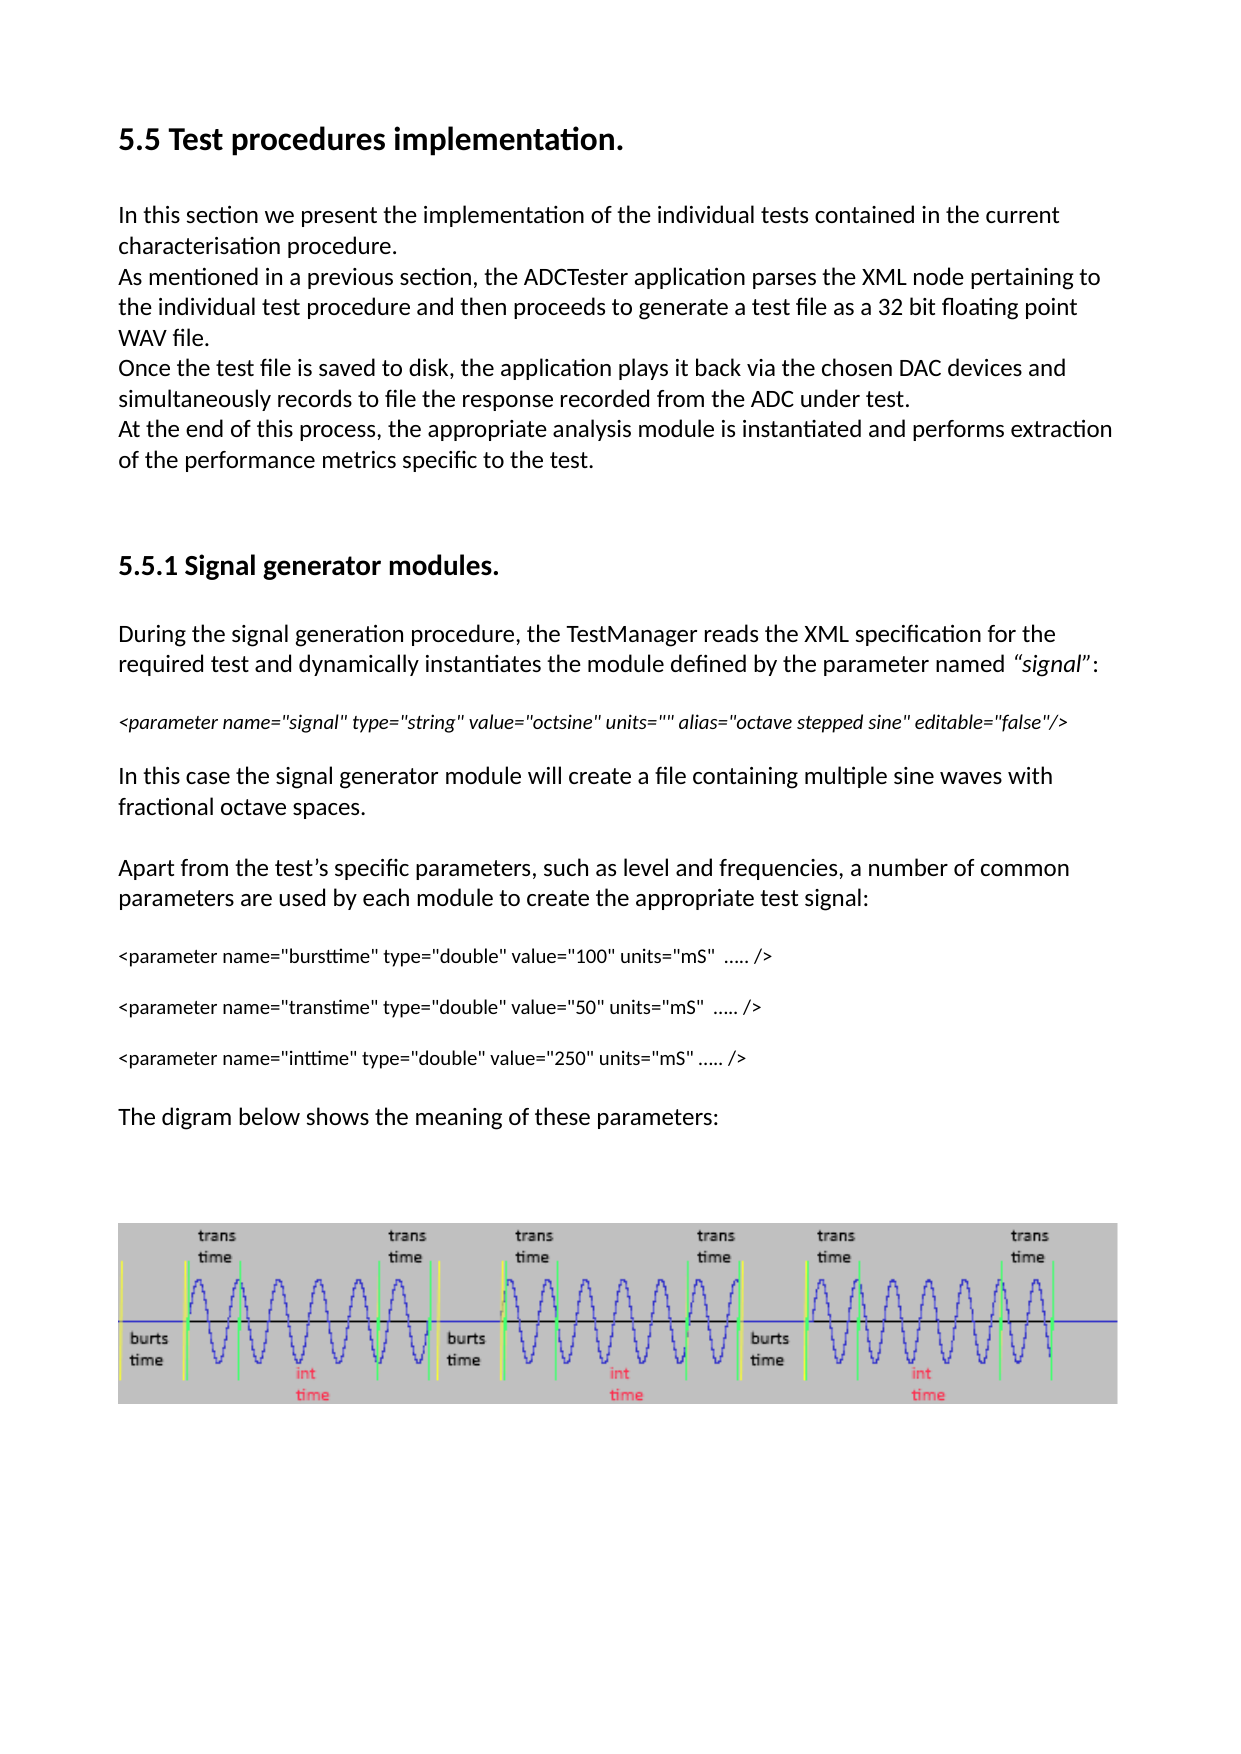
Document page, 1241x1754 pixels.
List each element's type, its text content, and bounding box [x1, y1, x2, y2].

text <parameter name="transtime" type="double" value="50" units="mS" ….. /> [118, 994, 1122, 1020]
text Apart from the test’s specific parameters, such as level and frequencies, a number of common parameters are used by each module to create the appropriate test signal: [118, 852, 1122, 913]
text The digram below shows the meaning of these parameters: [118, 1101, 1122, 1132]
text In this case the signal generator module will create a file containing multiple sine waves with fractional octave spaces. [118, 760, 1122, 821]
text <parameter name="signal" type="string" value="octsine" units="" alias="octave stepped sine" editable="false"/> [118, 709, 1122, 735]
text In this section we present the implementation of the individual tests contained in the current characterisation procedure. [118, 199, 1122, 261]
text <parameter name="inttime" type="double" value="250" units="mS" ….. /> [118, 1045, 1122, 1071]
text At the end of this process, the appropriate analysis module is instantiated and performs extraction of the performance metrics specific to the test. [118, 413, 1122, 474]
text During the signal generation procedure, the TestManager reads the XML specification for the required test and dynamically instantiates the module defined by the parameter named “signal”: [118, 618, 1122, 679]
text Once the test file is saved to disk, the application plays it back via the chosen DAC devices and simultaneously records to file the response recorded from the ADC under test. [118, 352, 1122, 413]
text 5.5 Test procedures implementation. [118, 118, 1122, 159]
text <parameter name="bursttime" type="double" value="100" units="mS" ….. /> [118, 943, 1122, 969]
picture [118, 1223, 1123, 1404]
text 5.5.1 Signal generator modules. [118, 547, 1122, 582]
text As mentioned in a previous section, the ADCTester application parses the XML node pertaining to the individual test procedure and then proceeds to generate a test file as a 32 bit floating point WAV file. [118, 261, 1122, 352]
